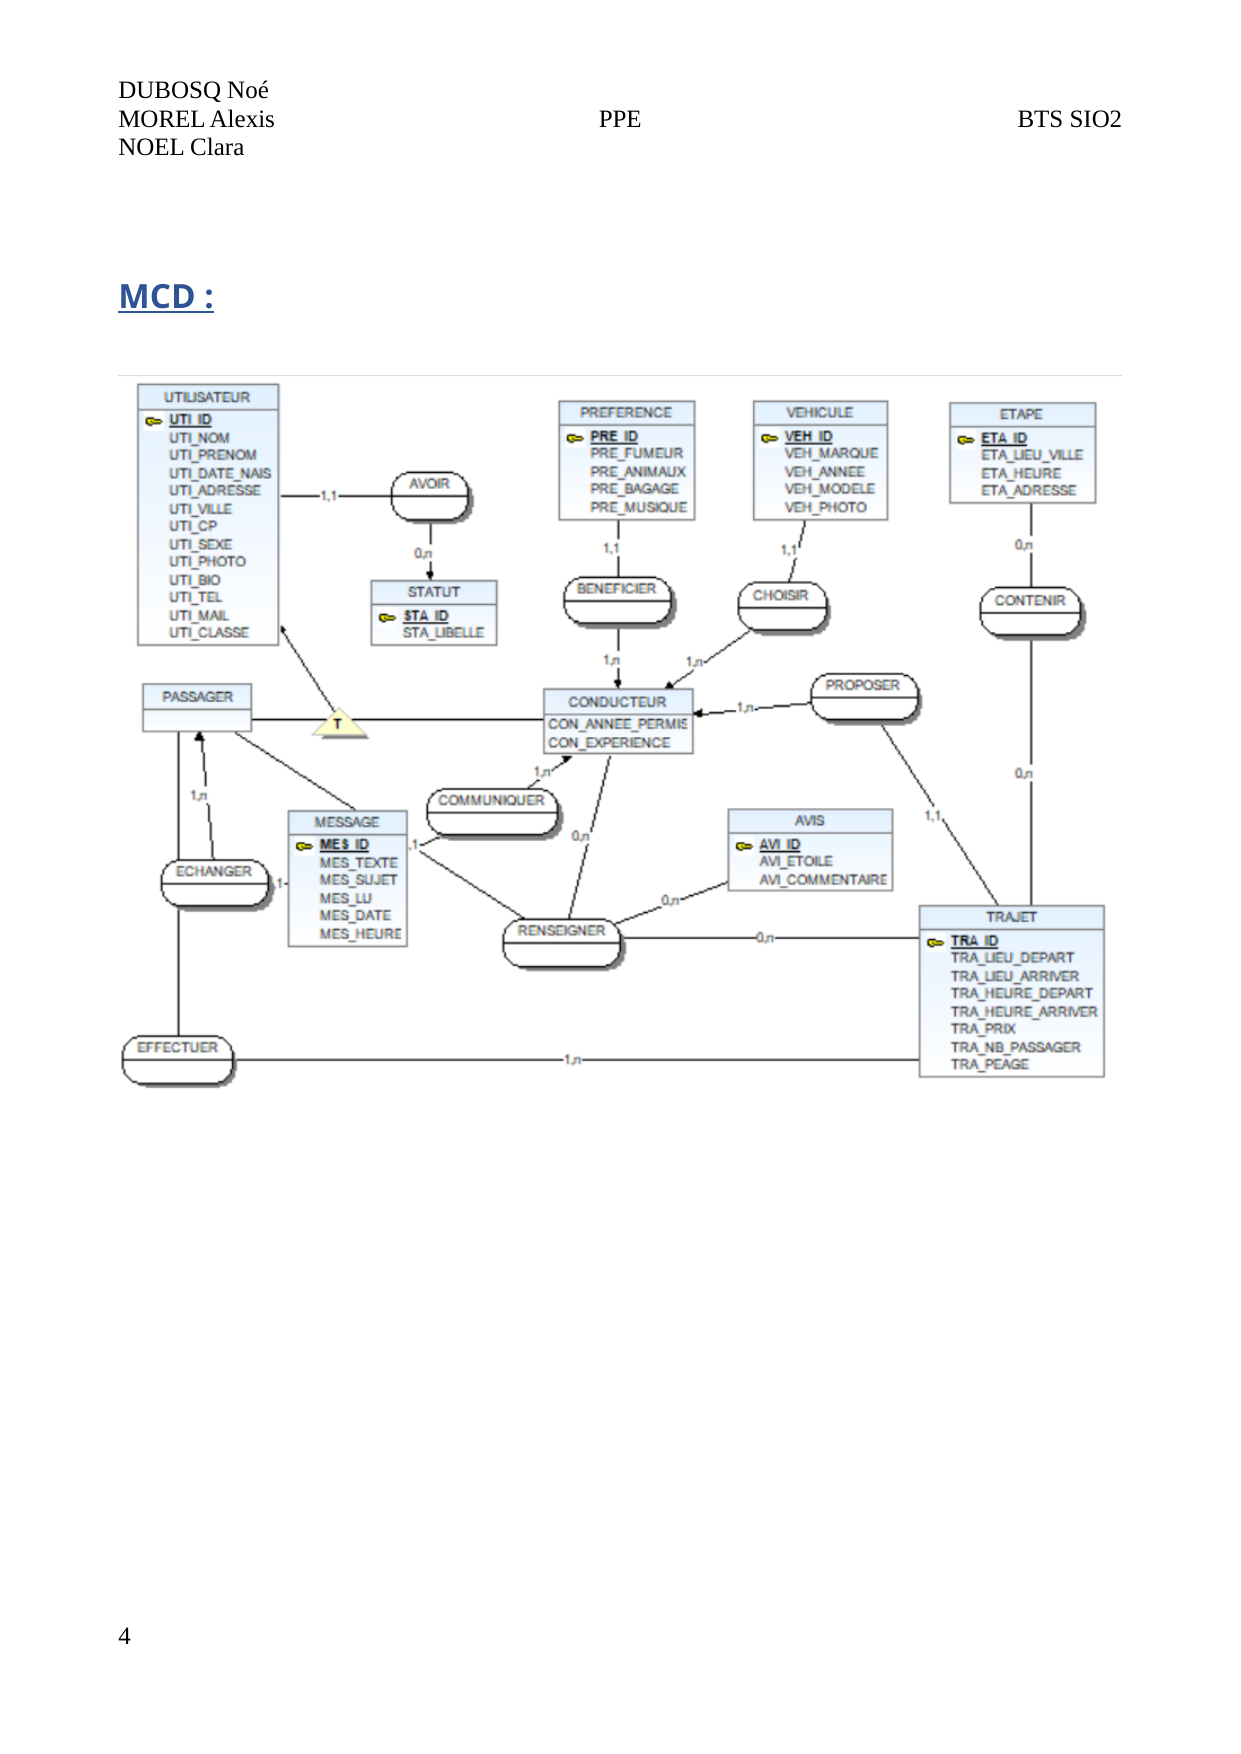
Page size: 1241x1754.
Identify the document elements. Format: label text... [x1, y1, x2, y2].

subtitle MCD : [118, 272, 1122, 318]
